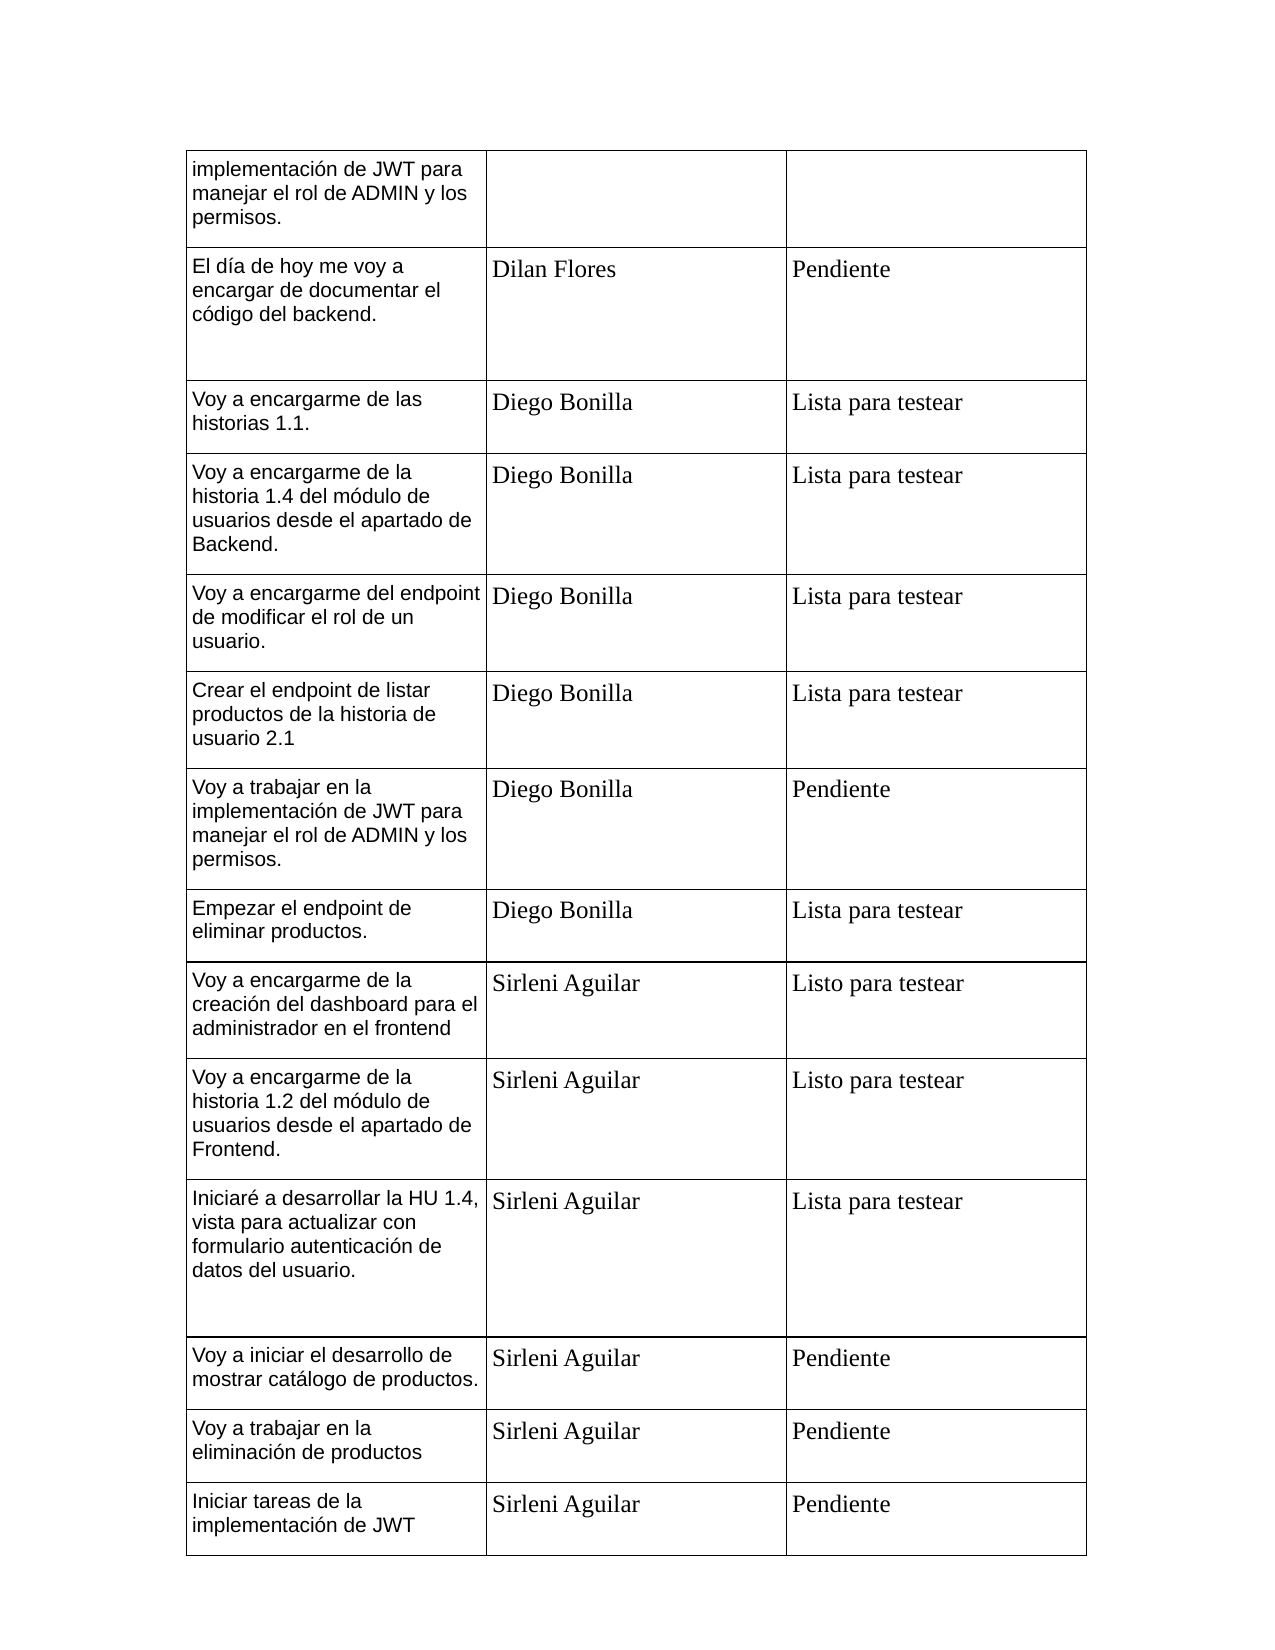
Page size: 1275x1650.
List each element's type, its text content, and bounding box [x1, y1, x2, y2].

table_cell Voy a encargarme de la historia 1.4 del módulo de usuarios desde el apartado de Backend. [187, 454, 486, 574]
table_cell Voy a iniciar el desarrollo de mostrar catálogo de productos. [187, 1338, 486, 1409]
table_cell Lista para testear [787, 575, 1086, 671]
table_cell Sirleni Aguilar [487, 1483, 786, 1555]
table_cell Diego Bonilla [487, 454, 786, 574]
table_cell [487, 151, 786, 247]
table_cell Empezar el endpoint de eliminar productos. [187, 890, 486, 961]
table_cell Lista para testear [787, 381, 1086, 453]
table_cell Voy a trabajar en la eliminación de productos [187, 1410, 486, 1482]
table_cell Sirleni Aguilar [487, 963, 786, 1058]
table_cell Diego Bonilla [487, 381, 786, 453]
table_cell Diego Bonilla [487, 575, 786, 671]
table_cell Voy a encargarme de las historias 1.1. [187, 381, 486, 453]
table_cell Sirleni Aguilar [487, 1410, 786, 1482]
table_cell Voy a trabajar en la implementación de JWT para manejar el rol de ADMIN y los permisos. [187, 769, 486, 888]
table_cell Sirleni Aguilar [487, 1059, 786, 1179]
table_cell Voy a encargarme de la creación del dashboard para el administrador en el frontend [187, 963, 486, 1058]
table_cell Iniciar tareas de la implementación de JWT [187, 1483, 486, 1555]
table_cell Listo para testear [787, 963, 1086, 1058]
table_cell Voy a encargarme del endpoint de modificar el rol de un usuario. [187, 575, 486, 671]
table_cell Diego Bonilla [487, 890, 786, 961]
table_cell Voy a encargarme de la historia 1.2 del módulo de usuarios desde el apartado de Frontend. [187, 1059, 486, 1179]
table_cell Lista para testear [787, 454, 1086, 574]
table_cell Pendiente [787, 769, 1086, 888]
table_cell Pendiente [787, 1338, 1086, 1409]
table_cell Pendiente [787, 248, 1086, 380]
table_cell El día de hoy me voy a encargar de documentar el código del backend. [187, 248, 486, 380]
table_cell Lista para testear [787, 890, 1086, 961]
table_cell Diego Bonilla [487, 769, 786, 888]
table_cell Pendiente [787, 1410, 1086, 1482]
table_cell Iniciaré a desarrollar la HU 1.4, vista para actualizar con formulario autenticación de datos del usuario. [187, 1180, 486, 1336]
table_cell Crear el endpoint de listar productos de la historia de usuario 2.1 [187, 672, 486, 768]
table_cell Diego Bonilla [487, 672, 786, 768]
table_cell implementación de JWT para manejar el rol de ADMIN y los permisos. [187, 151, 486, 247]
table_cell Lista para testear [787, 1180, 1086, 1336]
table_cell Sirleni Aguilar [487, 1338, 786, 1409]
table_cell Dilan Flores [487, 248, 786, 380]
table_cell [787, 151, 1086, 247]
table_cell Sirleni Aguilar [487, 1180, 786, 1336]
table_cell Pendiente [787, 1483, 1086, 1555]
table_cell Listo para testear [787, 1059, 1086, 1179]
table_cell Lista para testear [787, 672, 1086, 768]
